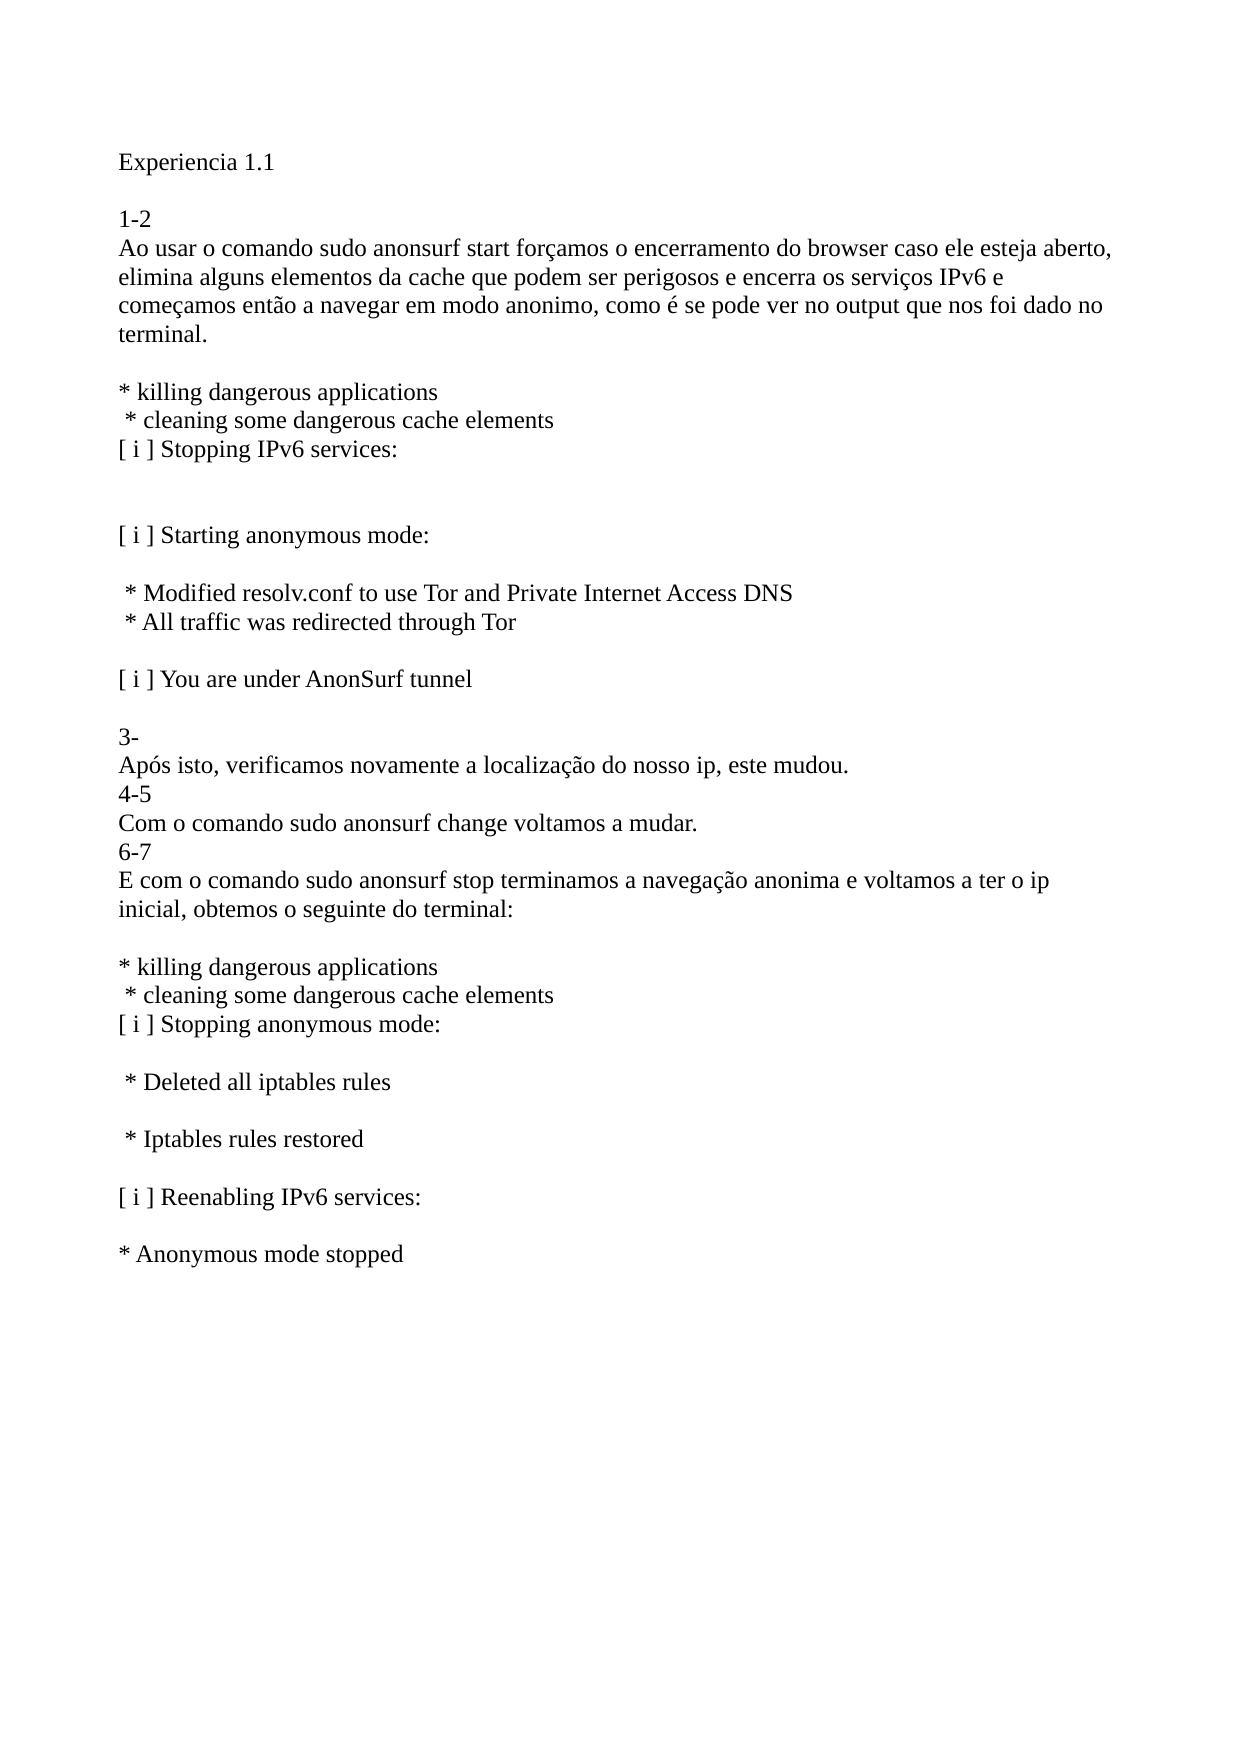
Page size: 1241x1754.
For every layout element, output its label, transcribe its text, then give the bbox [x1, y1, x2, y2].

text [ i ] Stopping anonymous mode: [118, 1009, 1122, 1038]
text Com o comando sudo anonsurf change voltamos a mudar. [118, 808, 1122, 837]
text [ i ] You are under AnonSurf tunnel [118, 664, 1122, 693]
text * Iptables rules restored [118, 1124, 1122, 1153]
text * killing dangerous applications [118, 952, 1122, 981]
text 1-2 [118, 204, 1122, 233]
text 6-7 [118, 837, 1122, 866]
text E com o comando sudo anonsurf stop terminamos a navegação anonima e voltamos a ter o ip inicial, obtemos o seguinte do terminal: [118, 866, 1122, 923]
text 4-5 [118, 779, 1122, 808]
text [ i ] Reenabling IPv6 services: [118, 1182, 1122, 1211]
text * cleaning some dangerous cache elements [118, 406, 1122, 434]
text [ i ] Stopping IPv6 services: [118, 434, 1122, 463]
text 3- [118, 722, 1122, 751]
text Experiencia 1.1 [118, 147, 1122, 176]
text [ i ] Starting anonymous mode: [118, 521, 1122, 549]
text * killing dangerous applications [118, 377, 1122, 406]
text * Modified resolv.conf to use Tor and Private Internet Access DNS [118, 578, 1122, 607]
text * All traffic was redirected through Tor [118, 607, 1122, 636]
text * Anonymous mode stopped [118, 1239, 1122, 1268]
text * cleaning some dangerous cache elements [118, 981, 1122, 1009]
text Após isto, verificamos novamente a localização do nosso ip, este mudou. [118, 751, 1122, 779]
text Ao usar o comando sudo anonsurf start forçamos o encerramento do browser caso ele esteja aberto, elimina alguns elementos da cache que podem ser perigosos e encerra os serviços IPv6 e começamos então a navegar em modo anonimo, como é se pode ver no output que nos foi dado no terminal. [118, 233, 1122, 348]
text * Deleted all iptables rules [118, 1067, 1122, 1096]
